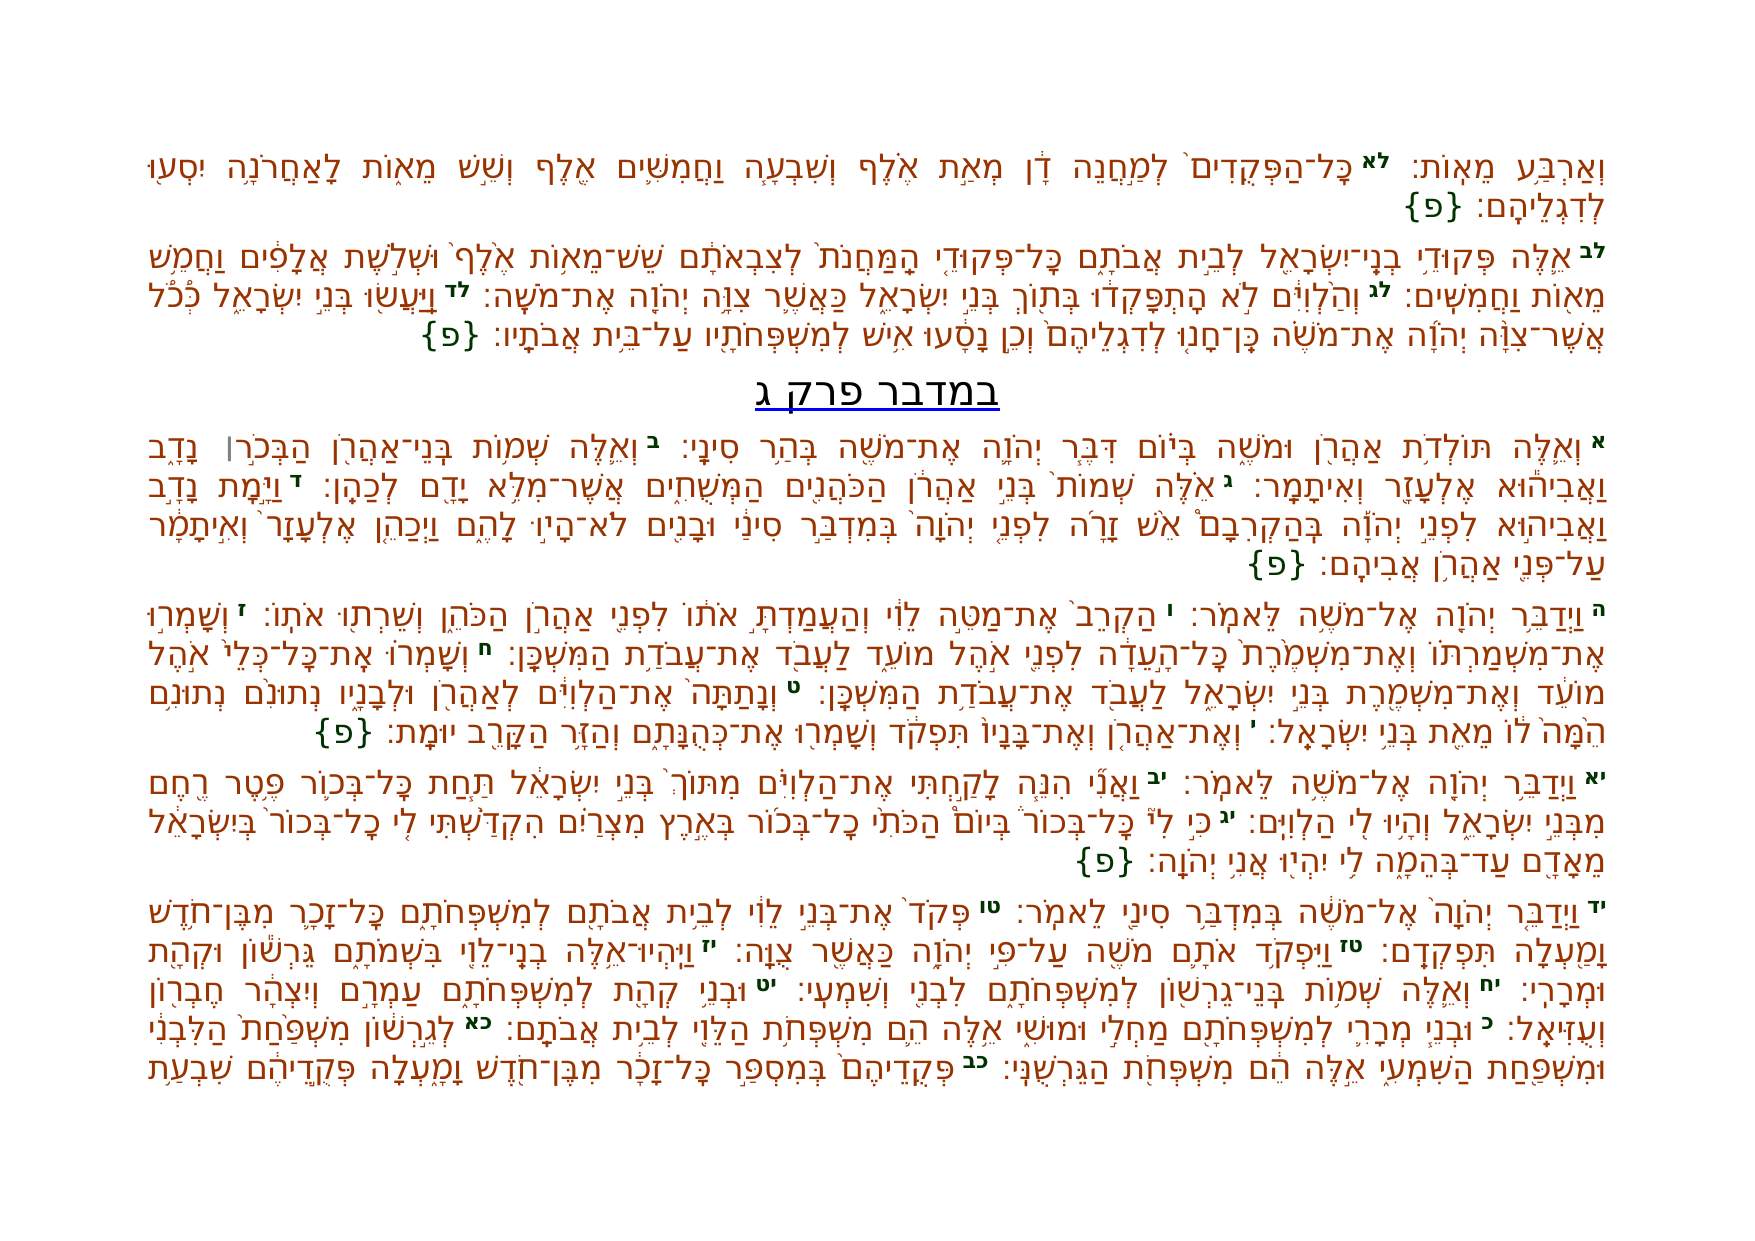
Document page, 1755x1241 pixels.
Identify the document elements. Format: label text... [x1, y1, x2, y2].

text לב אֵ֛לֶּה פְּקוּדֵ֥י בְנֵֽי־יִשְׂרָאֵ֖ל לְבֵ֣ית אֲבֹתָ֑ם כׇּל־פְּקוּדֵ֤י הַֽמַּחֲנֹת֙ לְצִבְאֹתָ֔ם שֵׁשׁ־מֵא֥וֹת אֶ֙לֶף֙ וּשְׁלֹ֣שֶׁת אֲלָפִ֔ים וַחֲמֵ֥שׁ מֵא֖וֹת וַחֲמִשִּֽׁים׃ לג וְהַ֨לְוִיִּ֔ם לֹ֣א הׇתְפָּקְד֔וּ בְּת֖וֹךְ בְּנֵ֣י יִשְׂרָאֵ֑ל כַּאֲשֶׁ֛ר צִוָּ֥ה יְהֹוָ֖ה אֶת־מֹשֶֽׁה׃ לד וַֽיַּעֲשׂ֖וּ בְּנֵ֣י יִשְׂרָאֵ֑ל כְּ֠כֹ֠ל אֲשֶׁר־צִוָּ֨ה יְהֹוָ֜ה אֶת־מֹשֶׁ֗ה כֵּֽן־חָנ֤וּ לְדִגְלֵיהֶם֙ וְכֵ֣ן נָסָ֔עוּ אִ֥ישׁ לְמִשְׁפְּחֹתָ֖יו עַל־בֵּ֥ית אֲבֹתָֽיו׃ {פ} [148, 238, 1606, 354]
text ה וַיְדַבֵּ֥ר יְהֹוָ֖ה אֶל־מֹשֶׁ֥ה לֵּאמֹֽר׃ ו הַקְרֵב֙ אֶת־מַטֵּ֣ה לֵוִ֔י וְהַעֲמַדְתָּ֣ אֹת֔וֹ לִפְנֵ֖י אַהֲרֹ֣ן הַכֹּהֵ֑ן וְשֵׁרְת֖וּ אֹתֽוֹ׃ ז וְשָׁמְר֣וּ אֶת־מִשְׁמַרְתּ֗וֹ וְאֶת־מִשְׁמֶ֙רֶת֙ כׇּל־הָ֣עֵדָ֔ה לִפְנֵ֖י אֹ֣הֶל מוֹעֵ֑ד לַעֲבֹ֖ד אֶת־עֲבֹדַ֥ת הַמִּשְׁכָּֽן׃ ח וְשָׁמְר֗וּ אֶֽת־כׇּל־כְּלֵי֙ אֹ֣הֶל מוֹעֵ֔ד וְאֶת־מִשְׁמֶ֖רֶת בְּנֵ֣י יִשְׂרָאֵ֑ל לַעֲבֹ֖ד אֶת־עֲבֹדַ֥ת הַמִּשְׁכָּֽן׃ ט וְנָתַתָּה֙ אֶת־הַלְוִיִּ֔ם לְאַהֲרֹ֖ן וּלְבָנָ֑יו נְתוּנִ֨ם נְתוּנִ֥ם הֵ֙מָּה֙ ל֔וֹ מֵאֵ֖ת בְּנֵ֥י יִשְׂרָאֵֽל׃ י וְאֶת־אַהֲרֹ֤ן וְאֶת־בָּנָיו֙ תִּפְקֹ֔ד וְשָׁמְר֖וּ אֶת־כְּהֻנָּתָ֑ם וְהַזָּ֥ר הַקָּרֵ֖ב יוּמָֽת׃ {פ} [148, 596, 1606, 751]
text א וְאֵ֛לֶּה תּוֹלְדֹ֥ת אַהֲרֹ֖ן וּמֹשֶׁ֑ה בְּי֗וֹם דִּבֶּ֧ר יְהֹוָ֛ה אֶת־מֹשֶׁ֖ה בְּהַ֥ר סִינָֽי׃ ב וְאֵ֛לֶּה שְׁמ֥וֹת בְּֽנֵי־אַהֲרֹ֖ן הַבְּכֹ֣ר׀ נָדָ֑ב וַאֲבִיה֕וּא אֶלְעָזָ֖ר וְאִיתָמָֽר׃ ג אֵ֗לֶּה שְׁמוֹת֙ בְּנֵ֣י אַהֲרֹ֔ן הַכֹּהֲנִ֖ים הַמְּשֻׁחִ֑ים אֲשֶׁר־מִלֵּ֥א יָדָ֖ם לְכַהֵֽן׃ ד וַיָּ֣מׇת נָדָ֣ב וַאֲבִיה֣וּא לִפְנֵ֣י יְהֹוָ֡ה בְּֽהַקְרִבָם֩ אֵ֨שׁ זָרָ֜ה לִפְנֵ֤י יְהֹוָה֙ בְּמִדְבַּ֣ר סִינַ֔י וּבָנִ֖ים לֹא־הָי֣וּ לָהֶ֑ם וַיְכַהֵ֤ן אֶלְעָזָר֙ וְאִ֣יתָמָ֔ר עַל־פְּנֵ֖י אַהֲרֹ֥ן אֲבִיהֶֽם׃ {פ} [148, 428, 1606, 583]
text יד וַיְדַבֵּ֤ר יְהֹוָה֙ אֶל־מֹשֶׁ֔ה בְּמִדְבַּ֥ר סִינַ֖י לֵאמֹֽר׃ טו פְּקֹד֙ אֶת־בְּנֵ֣י לֵוִ֔י לְבֵ֥ית אֲבֹתָ֖ם לְמִשְׁפְּחֹתָ֑ם כׇּל־זָכָ֛ר מִבֶּן־חֹ֥דֶשׁ וָמַ֖עְלָה תִּפְקְדֵֽם׃ טז וַיִּפְקֹ֥ד אֹתָ֛ם מֹשֶׁ֖ה עַל־פִּ֣י יְהֹוָ֑ה כַּאֲשֶׁ֖ר צֻוָּֽה׃ יז וַיִּֽהְיוּ־אֵ֥לֶּה בְנֵֽי־לֵוִ֖י בִּשְׁמֹתָ֑ם גֵּרְשׁ֕וֹן וּקְהָ֖ת וּמְרָרִֽי׃ יח וְאֵ֛לֶּה שְׁמ֥וֹת בְּֽנֵי־גֵרְשׁ֖וֹן לְמִשְׁפְּחֹתָ֑ם לִבְנִ֖י וְשִׁמְעִֽי׃ יט וּבְנֵ֥י קְהָ֖ת לְמִשְׁפְּחֹתָ֑ם עַמְרָ֣ם וְיִצְהָ֔ר חֶבְר֖וֹן וְעֻזִּיאֵֽל׃ כ וּבְנֵ֧י מְרָרִ֛י לְמִשְׁפְּחֹתָ֖ם מַחְלִ֣י וּמוּשִׁ֑י אֵ֥לֶּה הֵ֛ם מִשְׁפְּחֹ֥ת הַלֵּוִ֖י לְבֵ֥ית אֲבֹתָֽם׃ כא לְגֵ֣רְשׁ֔וֹן מִשְׁפַּ֙חַת֙ הַלִּבְנִ֔י וּמִשְׁפַּ֖חַת הַשִּׁמְעִ֑י אֵ֣לֶּה הֵ֔ם מִשְׁפְּחֹ֖ת הַגֵּרְשֻׁנִּֽי׃ כב פְּקֻדֵיהֶם֙ בְּמִסְפַּ֣ר כׇּל־זָכָ֔ר מִבֶּן־חֹ֖דֶשׁ וָמָ֑עְלָה פְּקֻ֣דֵיהֶ֔ם שִׁבְעַ֥ת [148, 893, 1606, 1087]
text וְאַרְבַּ֥ע מֵאֽוֹת׃ לא כׇּל־הַפְּקֻדִים֙ לְמַ֣חֲנֵה דָ֔ן מְאַ֣ת אֶ֗לֶף וְשִׁבְעָ֧ה וַחֲמִשִּׁ֛ים אֶ֖לֶף וְשֵׁ֣שׁ מֵא֑וֹת לָאַחֲרֹנָ֥ה יִסְע֖וּ לְדִגְלֵיהֶֽם׃ {פ} [148, 148, 1606, 225]
text במדבר פרק ג [148, 367, 1606, 416]
text יא וַיְדַבֵּ֥ר יְהֹוָ֖ה אֶל־מֹשֶׁ֥ה לֵּאמֹֽר׃ יב וַאֲנִ֞י הִנֵּ֧ה לָקַ֣חְתִּי אֶת־הַלְוִיִּ֗ם מִתּוֹךְ֙ בְּנֵ֣י יִשְׂרָאֵ֔ל תַּ֧חַת כׇּל־בְּכ֛וֹר פֶּ֥טֶר רֶ֖חֶם מִבְּנֵ֣י יִשְׂרָאֵ֑ל וְהָ֥יוּ לִ֖י הַלְוִיִּֽם׃ יג כִּ֣י לִי֮ כׇּל־בְּכוֹר֒ בְּיוֹם֩ הַכֹּתִ֨י כׇל־בְּכ֜וֹר בְּאֶ֣רֶץ מִצְרַ֗יִם הִקְדַּ֨שְׁתִּי לִ֤י כׇל־בְּכוֹר֙ בְּיִשְׂרָאֵ֔ל מֵאָדָ֖ם עַד־בְּהֵמָ֑ה לִ֥י יִהְי֖וּ אֲנִ֥י יְהֹוָֽה׃ {פ} [148, 764, 1606, 880]
